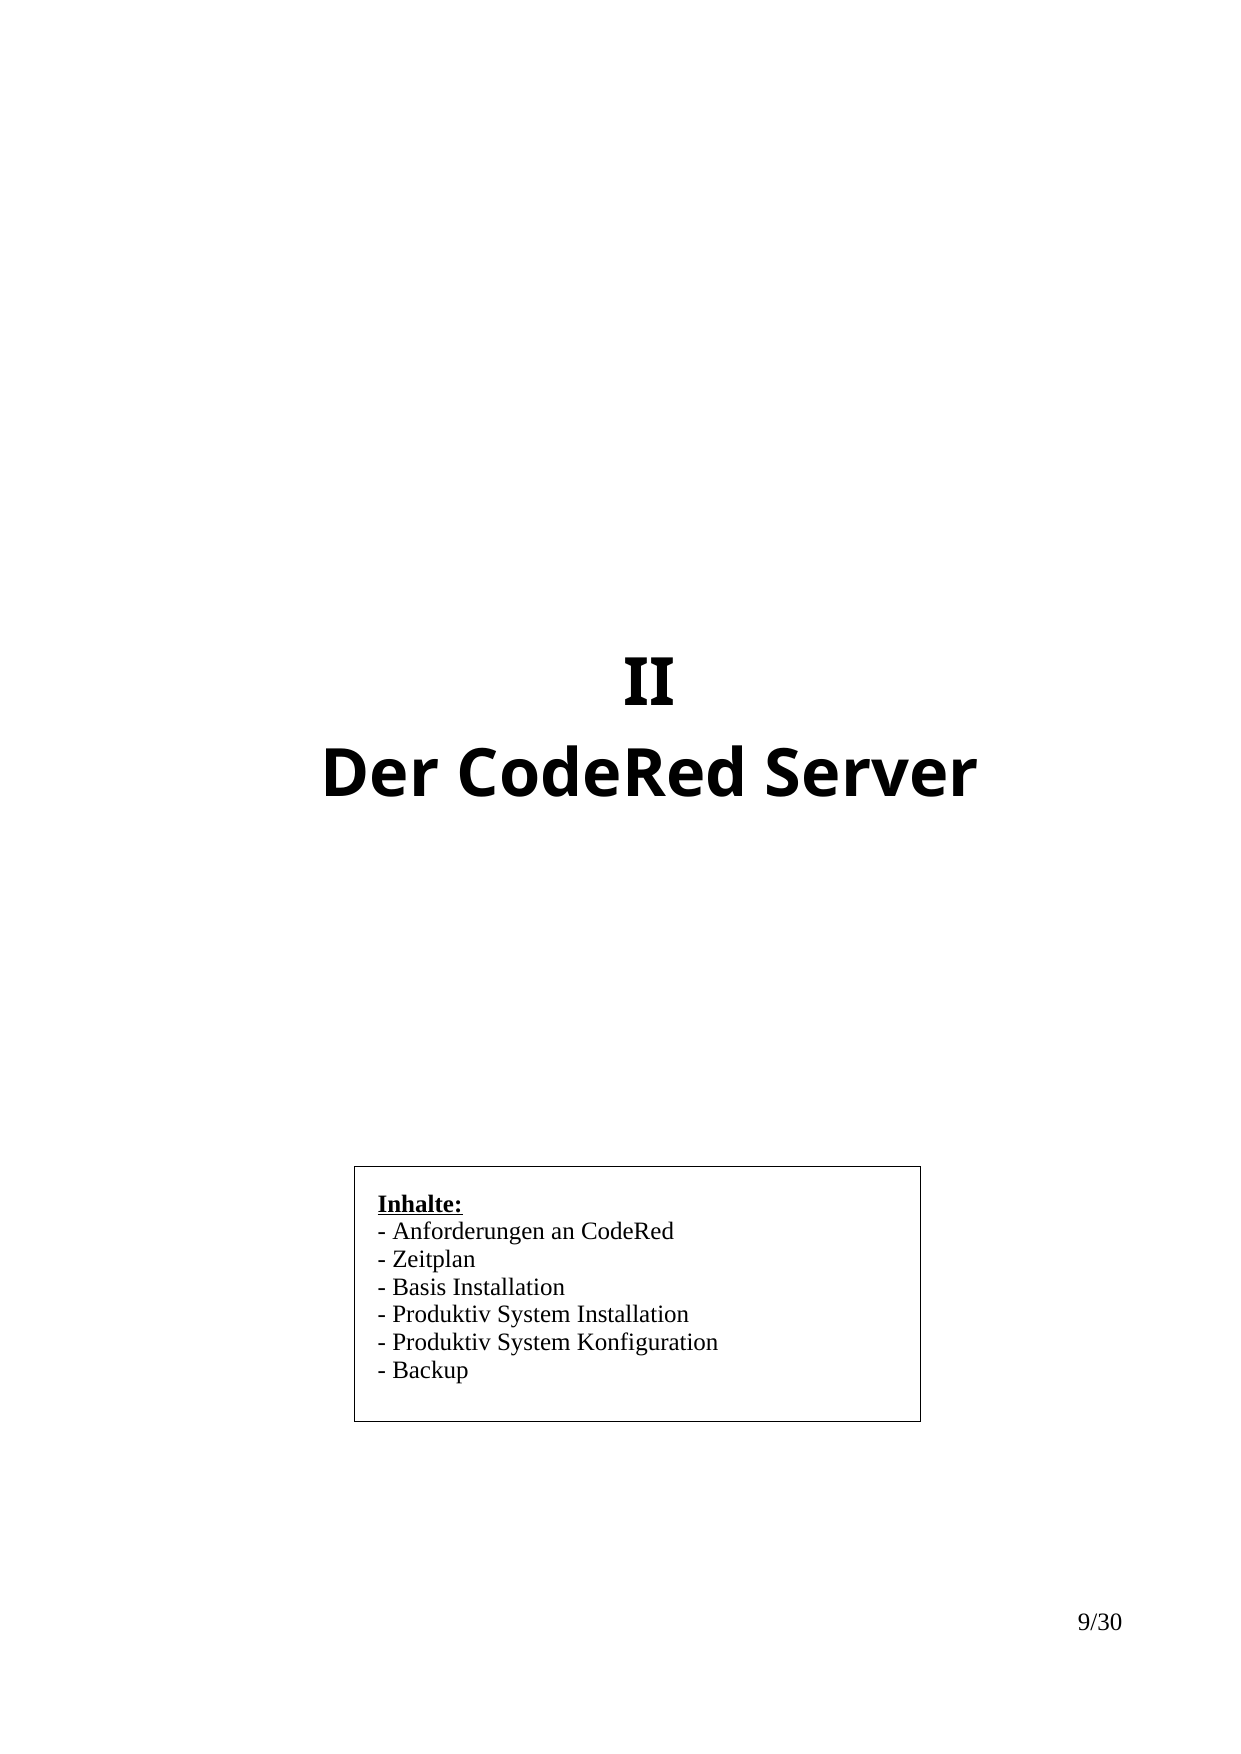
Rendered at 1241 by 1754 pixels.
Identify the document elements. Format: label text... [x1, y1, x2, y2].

text II [177, 634, 1122, 725]
text Der CodeRed Server [177, 725, 1122, 816]
